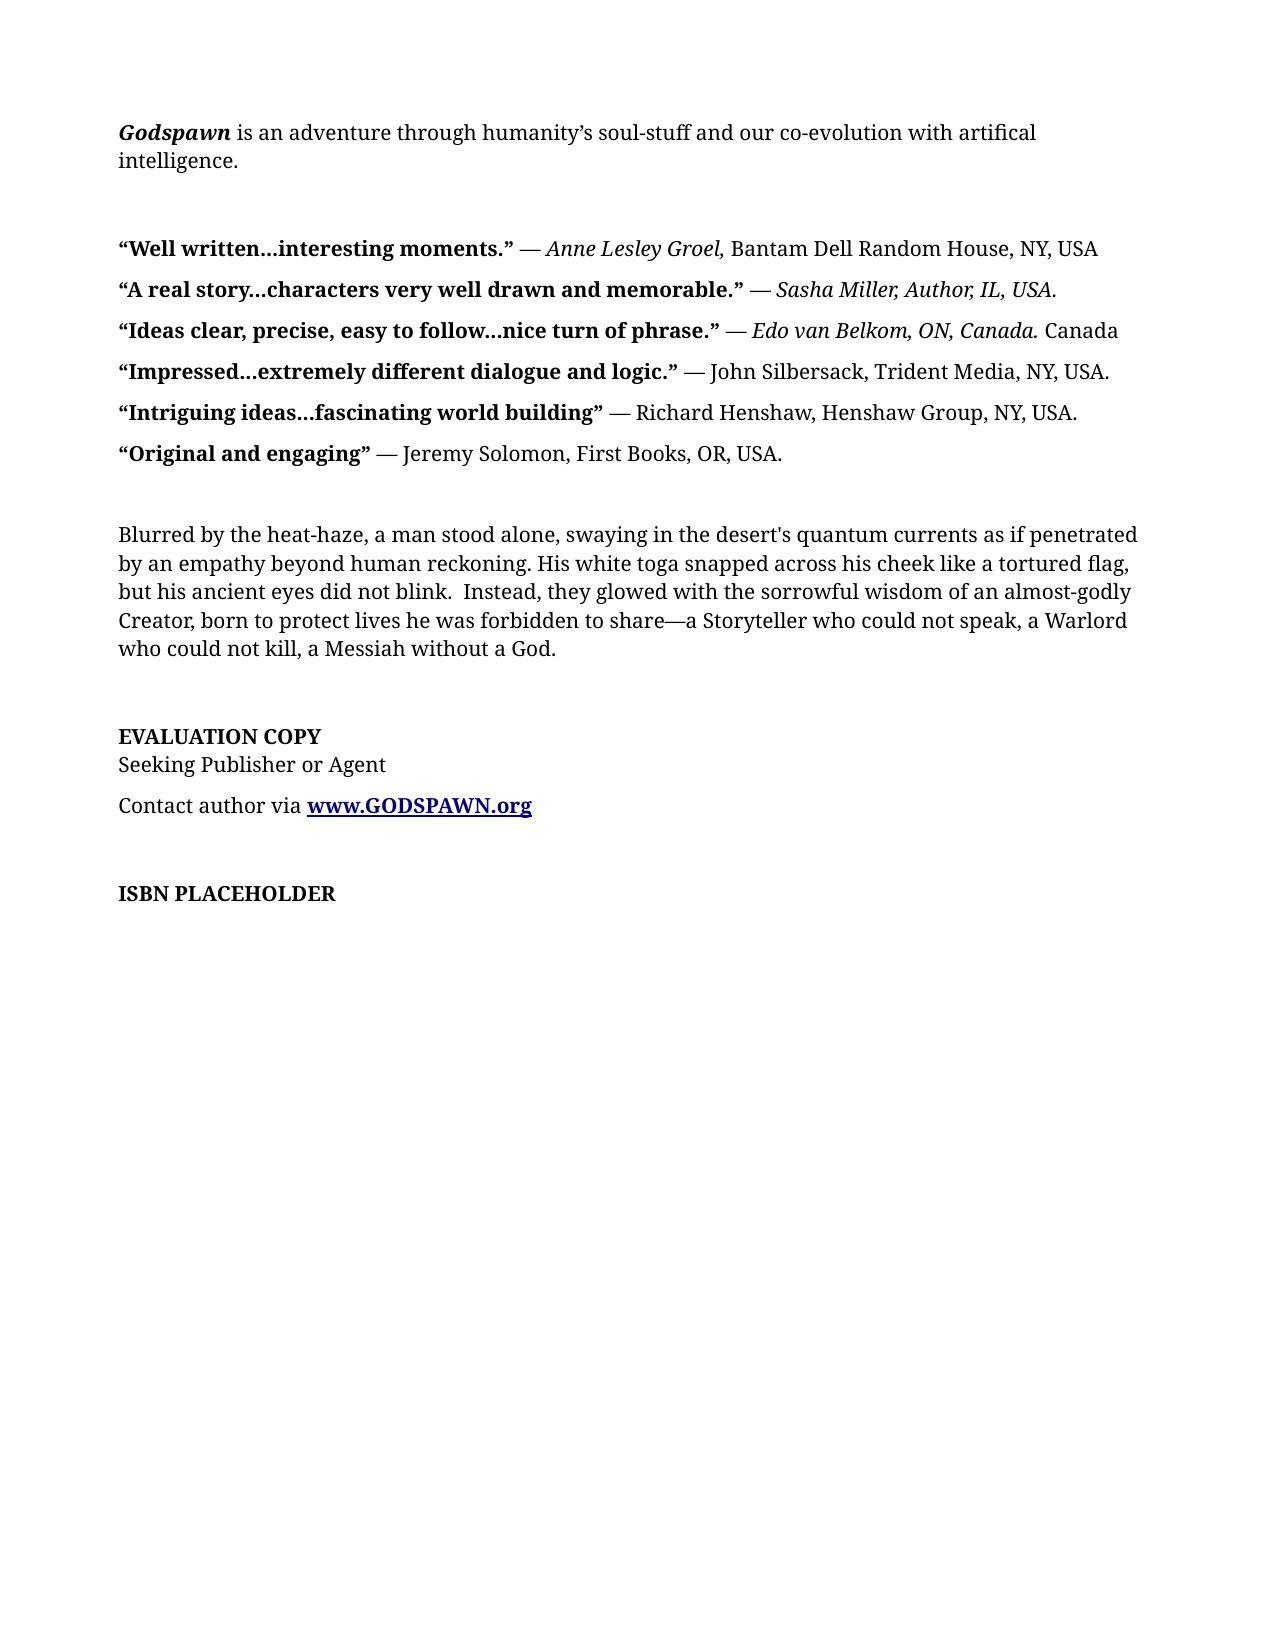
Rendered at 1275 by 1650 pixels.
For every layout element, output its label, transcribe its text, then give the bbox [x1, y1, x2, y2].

text EVALUATION COPY Seeking Publisher or Agent [118, 722, 1157, 779]
text “Original and engaging” — Jeremy Solomon, First Books, OR, USA. [118, 439, 1157, 467]
text “Ideas clear, precise, easy to follow...nice turn of phrase.” — Edo van Belkom, ON, Canada. Canada [118, 316, 1157, 344]
text Blurred by the heat-haze, a man stood alone, swaying in the desert's quantum currents as if penetrated by an empathy beyond human reckoning. His white toga snapped across his cheek like a tortured flag, but his ancient eyes did not blink. Instead, they glowed with the sorrowful wisdom of an almost-godly Creator, born to protect lives he was forbidden to share—a Storyteller who could not speak, a Warlord who could not kill, a Messiah without a God. [118, 521, 1157, 663]
text “Impressed...extremely different dialogue and logic.” — John Silbersack, Trident Media, NY, USA. [118, 357, 1157, 385]
text ISBN PLACEHOLDER [118, 879, 1157, 907]
text “Well written...interesting moments.” — Anne Lesley Groel, Bantam Dell Random House, NY, USA [118, 234, 1157, 262]
text Contact author via www.GODSPAWN.org [118, 791, 1157, 820]
text “A real story...characters very well drawn and memorable.” — Sasha Miller, Author, IL, USA. [118, 275, 1157, 303]
text Godspawn is an adventure through humanity’s soul-stuff and our co-evolution with artifical intelligence. [118, 118, 1157, 175]
text “Intriguing ideas...fascinating world building” — Richard Henshaw, Henshaw Group, NY, USA. [118, 398, 1157, 426]
